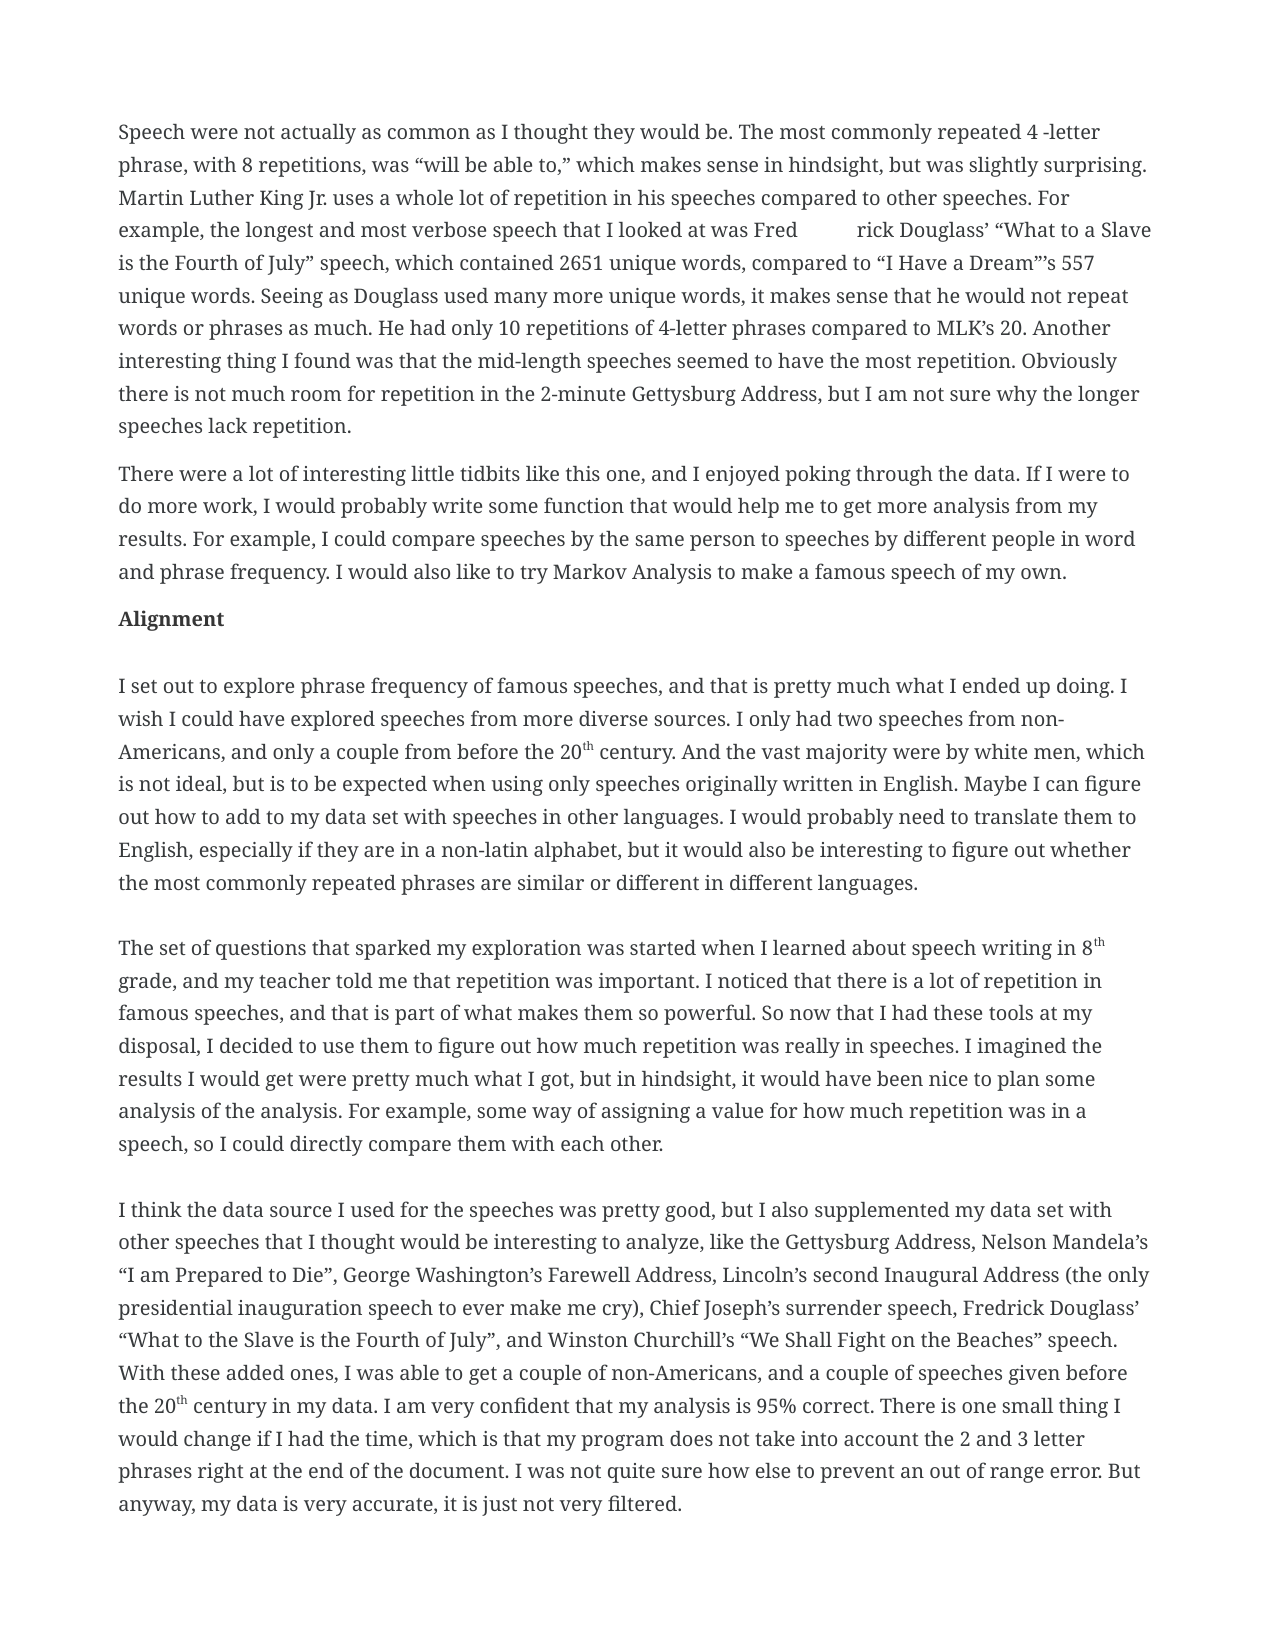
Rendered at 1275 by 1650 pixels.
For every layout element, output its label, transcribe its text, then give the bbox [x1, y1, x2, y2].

text I think the data source I used for the speeches was pretty good, but I also supplemented my data set with other speeches that I thought would be interesting to analyze, like the Gettysburg Address, Nelson Mandela’s “I am Prepared to Die”, George Washington’s Farewell Address, Lincoln’s second Inaugural Address (the only presidential inauguration speech to ever make me cry), Chief Joseph’s surrender speech, Fredrick Douglass’ “What to the Slave is the Fourth of July”, and Winston Churchill’s “We Shall Fight on the Beaches” speech. With these added ones, I was able to get a couple of non-Americans, and a couple of speeches given before the 20th century in my data. I am very confident that my analysis is 95% correct. There is one small thing I would change if I had the time, which is that my program does not take into account the 2 and 3 letter phrases right at the end of the document. I was not quite sure how else to prevent an out of range error. But anyway, my data is very accurate, it is just not very filtered. [118, 1196, 1157, 1517]
text Alignment [118, 605, 1157, 632]
text The set of questions that sparked my exploration was started when I learned about speech writing in 8th grade, and my teacher told me that repetition was important. I noticed that there is a lot of repetition in famous speeches, and that is part of what makes them so powerful. So now that I had these tools at my disposal, I decided to use them to figure out how much repetition was really in speeches. I imagined the results I would get were pretty much what I got, but in hindsight, it would have been nice to plan some analysis of the analysis. For example, some way of assigning a value for how much repetition was in a speech, so I could directly compare them with each other. [118, 934, 1157, 1158]
text I set out to explore phrase frequency of famous speeches, and that is pretty much what I ended up doing. I wish I could have explored speeches from more diverse sources. I only had two speeches from non-Americans, and only a couple from before the 20th century. And the vast majority were by white men, which is not ideal, but is to be expected when using only speeches originally written in English. Maybe I can figure out how to add to my data set with speeches in other languages. I would probably need to translate them to English, especially if they are in a non-latin alphabet, but it would also be interesting to figure out whether the most commonly repeated phrases are similar or different in different languages. [118, 672, 1157, 896]
text There were a lot of interesting little tidbits like this one, and I enjoyed poking through the data. If I were to do more work, I would probably write some function that would help me to get more analysis from my results. For example, I could compare speeches by the same person to speeches by different people in word and phrase frequency. I would also like to try Markov Analysis to make a famous speech of my own. [118, 460, 1157, 585]
list Speech were not actually as common as I thought they would be. The most commonly repeated 4 -letter phrase, with 8 repetitions, was “will be able to,” which makes sense in hindsight, but was slightly surprising. Martin Luther King Jr. uses a whole lot of repetition in his speeches compared to other speeches. For example, the longest and most verbose speech that I looked at was Fred rick Douglass’ “What to a Slave is the Fourth of July” speech, which contained 2651 unique words, compared to “I Have a Dream”’s 557 unique words. Seeing as Douglass used many more unique words, it makes sense that he would not repeat words or phrases as much. He had only 10 repetitions of 4-letter phrases compared to MLK’s 20. Another interesting thing I found was that the mid-length speeches seemed to have the most repetition. Obviously there is not much room for repetition in the 2-minute Gettysburg Address, but I am not sure why the longer speeches lack repetition. [118, 118, 1157, 440]
